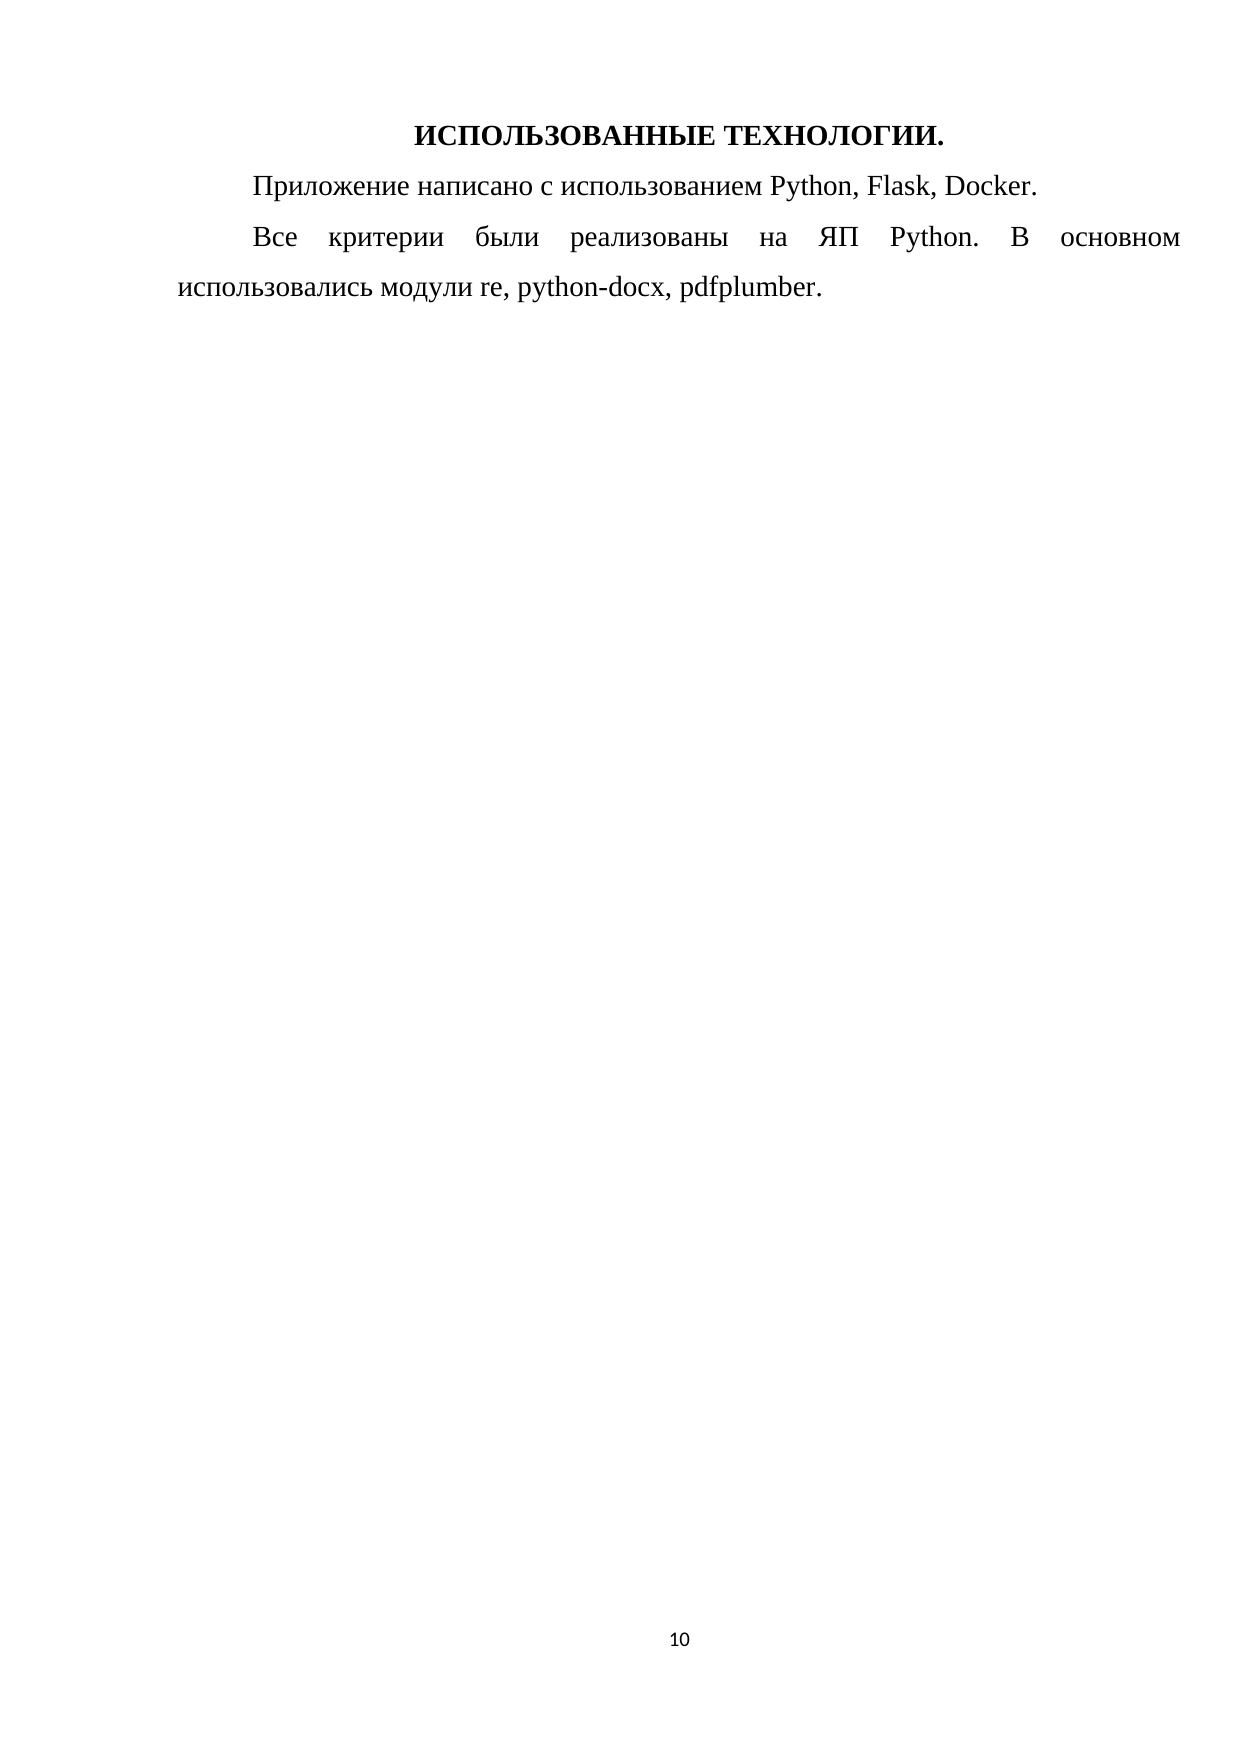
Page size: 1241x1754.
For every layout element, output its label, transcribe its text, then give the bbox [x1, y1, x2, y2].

text ИСПОЛЬЗОВАННЫЕ ТЕХНОЛОГИИ. [177, 118, 1181, 152]
text Все критерии были реализованы на ЯП Python. В основном использовались модули re, python-docx, pdfplumber. [177, 219, 1181, 303]
text Приложение написано с использованием Python, Flask, Docker. [177, 168, 1181, 202]
